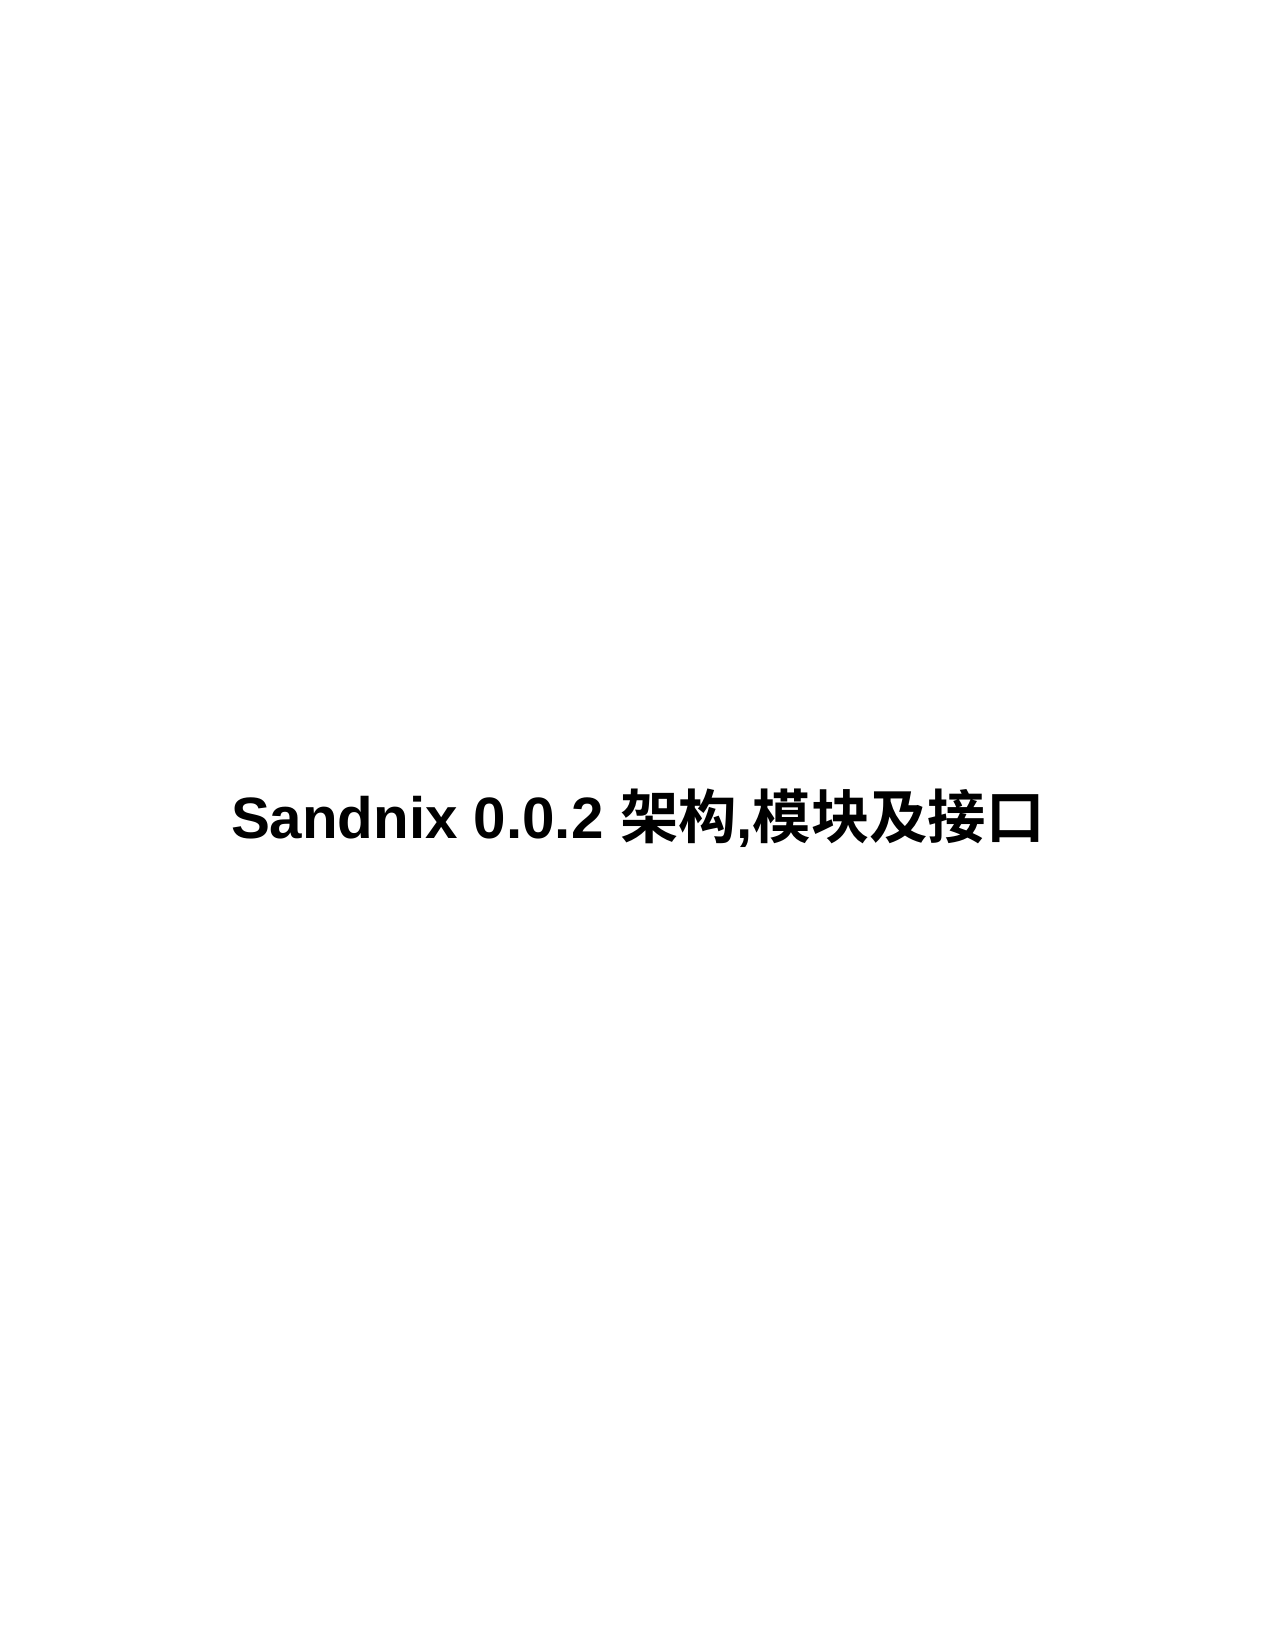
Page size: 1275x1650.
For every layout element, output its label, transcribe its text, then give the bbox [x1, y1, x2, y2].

title Sandnix 0.0.2 架构,模块及接口 [118, 771, 1157, 855]
